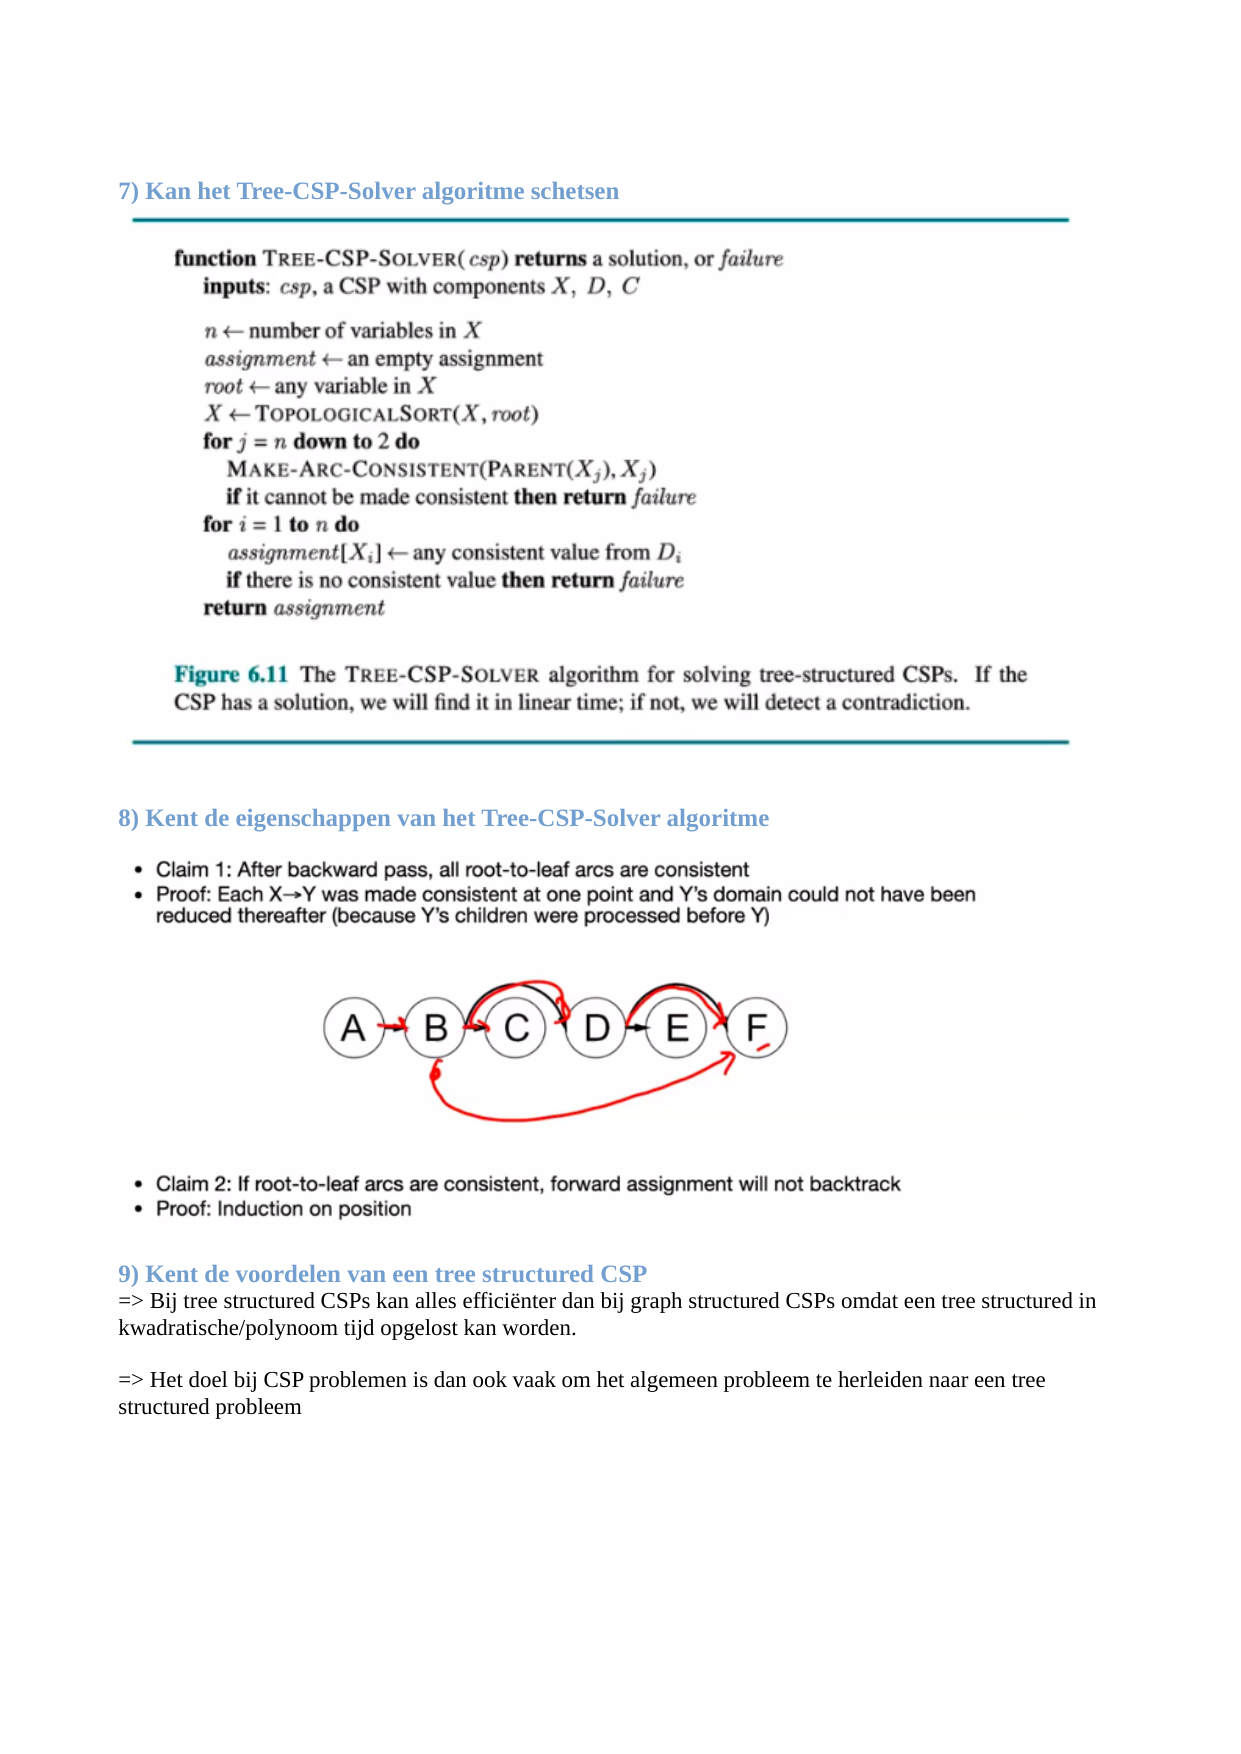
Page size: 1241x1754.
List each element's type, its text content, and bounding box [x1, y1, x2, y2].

text 9) Kent de voordelen van een tree structured CSP [118, 1259, 1122, 1287]
picture [124, 205, 1116, 751]
text 7) Kan het Tree-CSP-Solver algoritme schetsen [118, 176, 1122, 205]
picture [118, 848, 1023, 1233]
text => Bij tree structured CSPs kan alles efficiënter dan bij graph structured CSPs omdat een tree structured in kwadratische/polynoom tijd opgelost kan worden. [118, 1287, 1122, 1340]
text 8) Kent de eigenschappen van het Tree-CSP-Solver algoritme [118, 803, 1122, 832]
text => Het doel bij CSP problemen is dan ook vaak om het algemeen probleem te herleiden naar een tree structured probleem [118, 1367, 1122, 1419]
